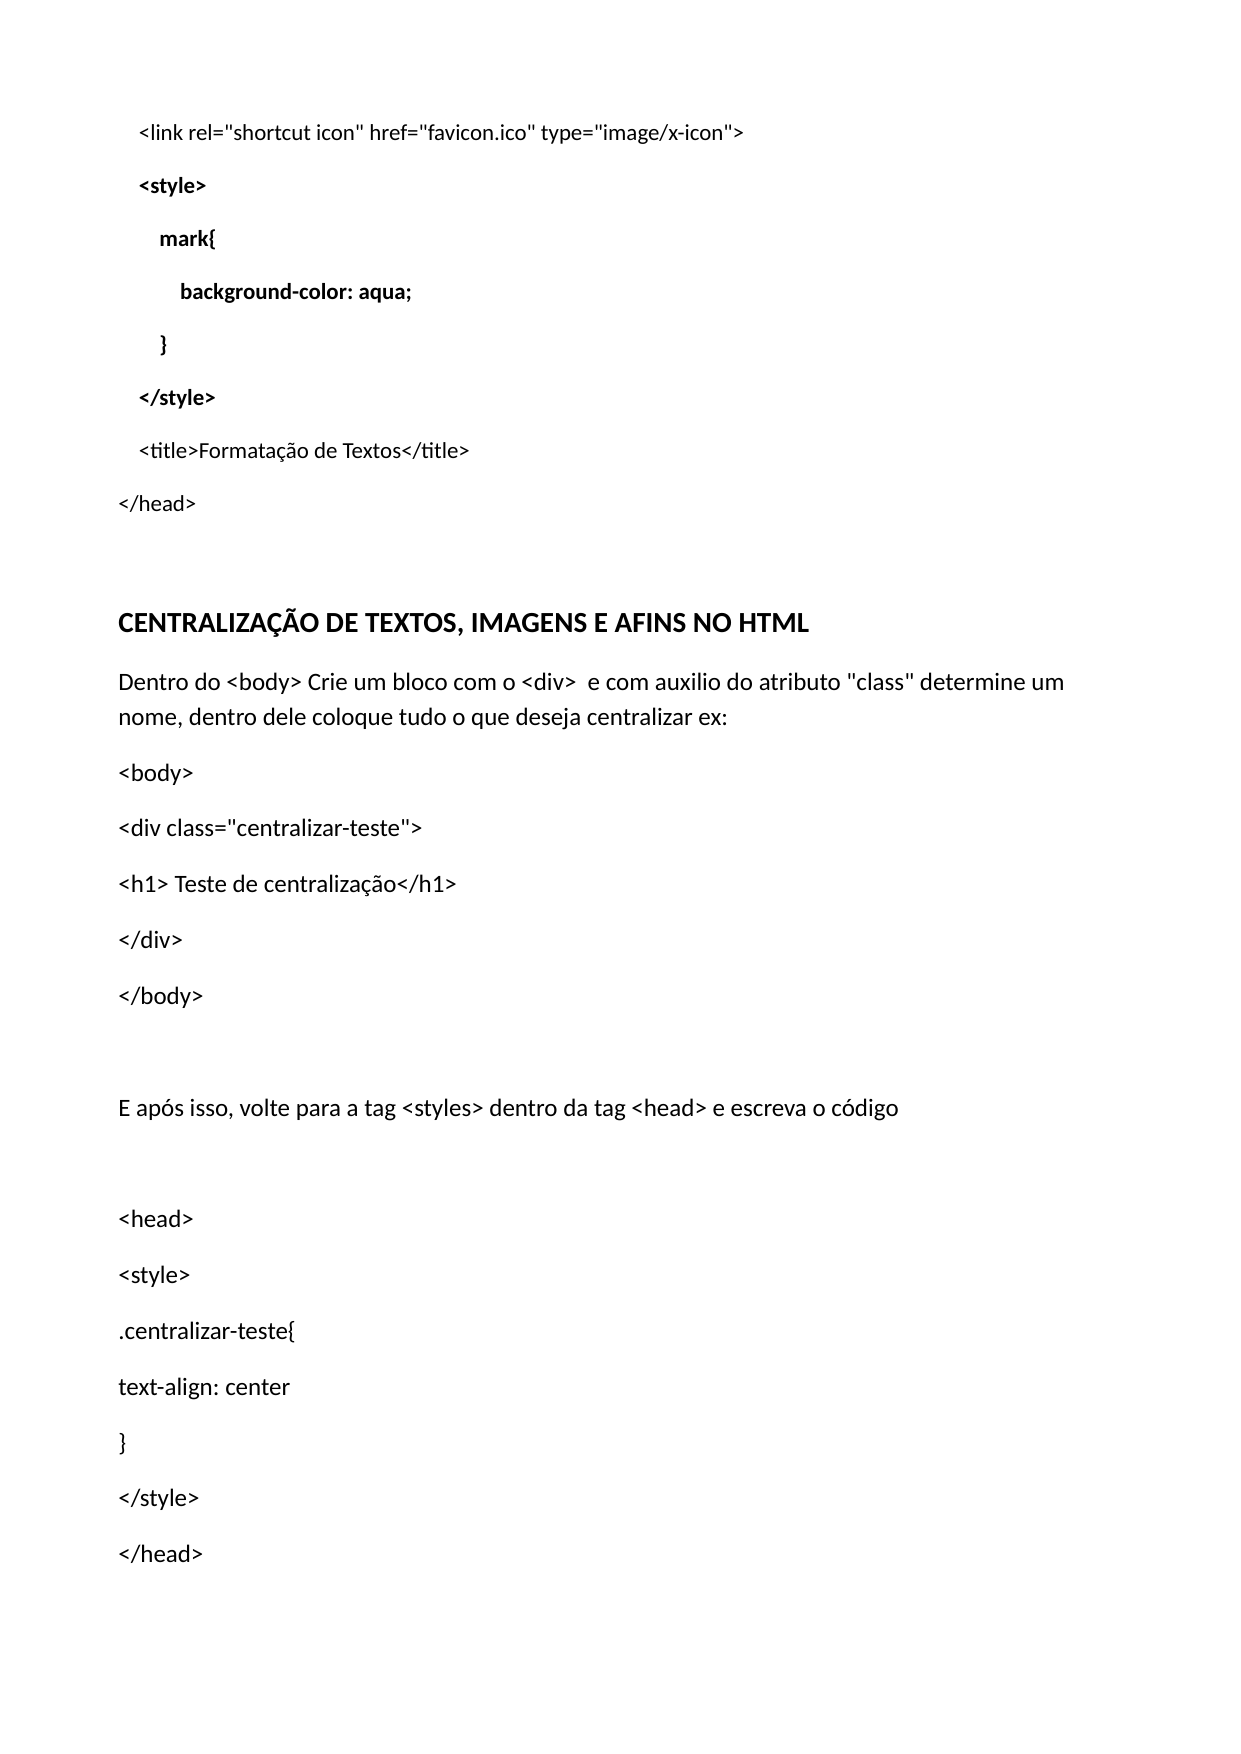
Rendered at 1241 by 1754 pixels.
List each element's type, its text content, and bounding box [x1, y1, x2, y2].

text </style> [118, 1482, 1122, 1513]
text <style> [118, 1259, 1122, 1290]
text .centralizar-teste{ [118, 1315, 1122, 1346]
text <h1> Teste de centralização</h1> [118, 868, 1122, 899]
text <head> [118, 1203, 1122, 1234]
text </head> [118, 489, 1122, 517]
text </head> [118, 1538, 1122, 1569]
text <link rel="shortcut icon" href="favicon.ico" type="image/x-icon"> [118, 118, 1122, 146]
text mark{ [118, 224, 1122, 252]
text CENTRALIZAÇÃO DE TEXTOS, IMAGENS E AFINS NO HTML [118, 604, 1122, 640]
text <style> [118, 171, 1122, 199]
text } [118, 330, 1122, 358]
text text-align: center [118, 1371, 1122, 1401]
text E após isso, volte para a tag <styles> dentro da tag <head> e escreva o código [118, 1092, 1122, 1122]
text <title>Formatação de Textos</title> [118, 436, 1122, 464]
text <div class="centralizar-teste"> [118, 812, 1122, 843]
text </body> [118, 980, 1122, 1011]
text </div> [118, 924, 1122, 955]
text <body> [118, 757, 1122, 787]
text Dentro do <body> Crie um bloco com o <div> e com auxilio do atributo "class" determine um nome, dentro dele coloque tudo o que deseja centralizar ex: [118, 666, 1122, 731]
text } [118, 1427, 1122, 1457]
text background-color: aqua; [118, 277, 1122, 305]
text </style> [118, 383, 1122, 411]
